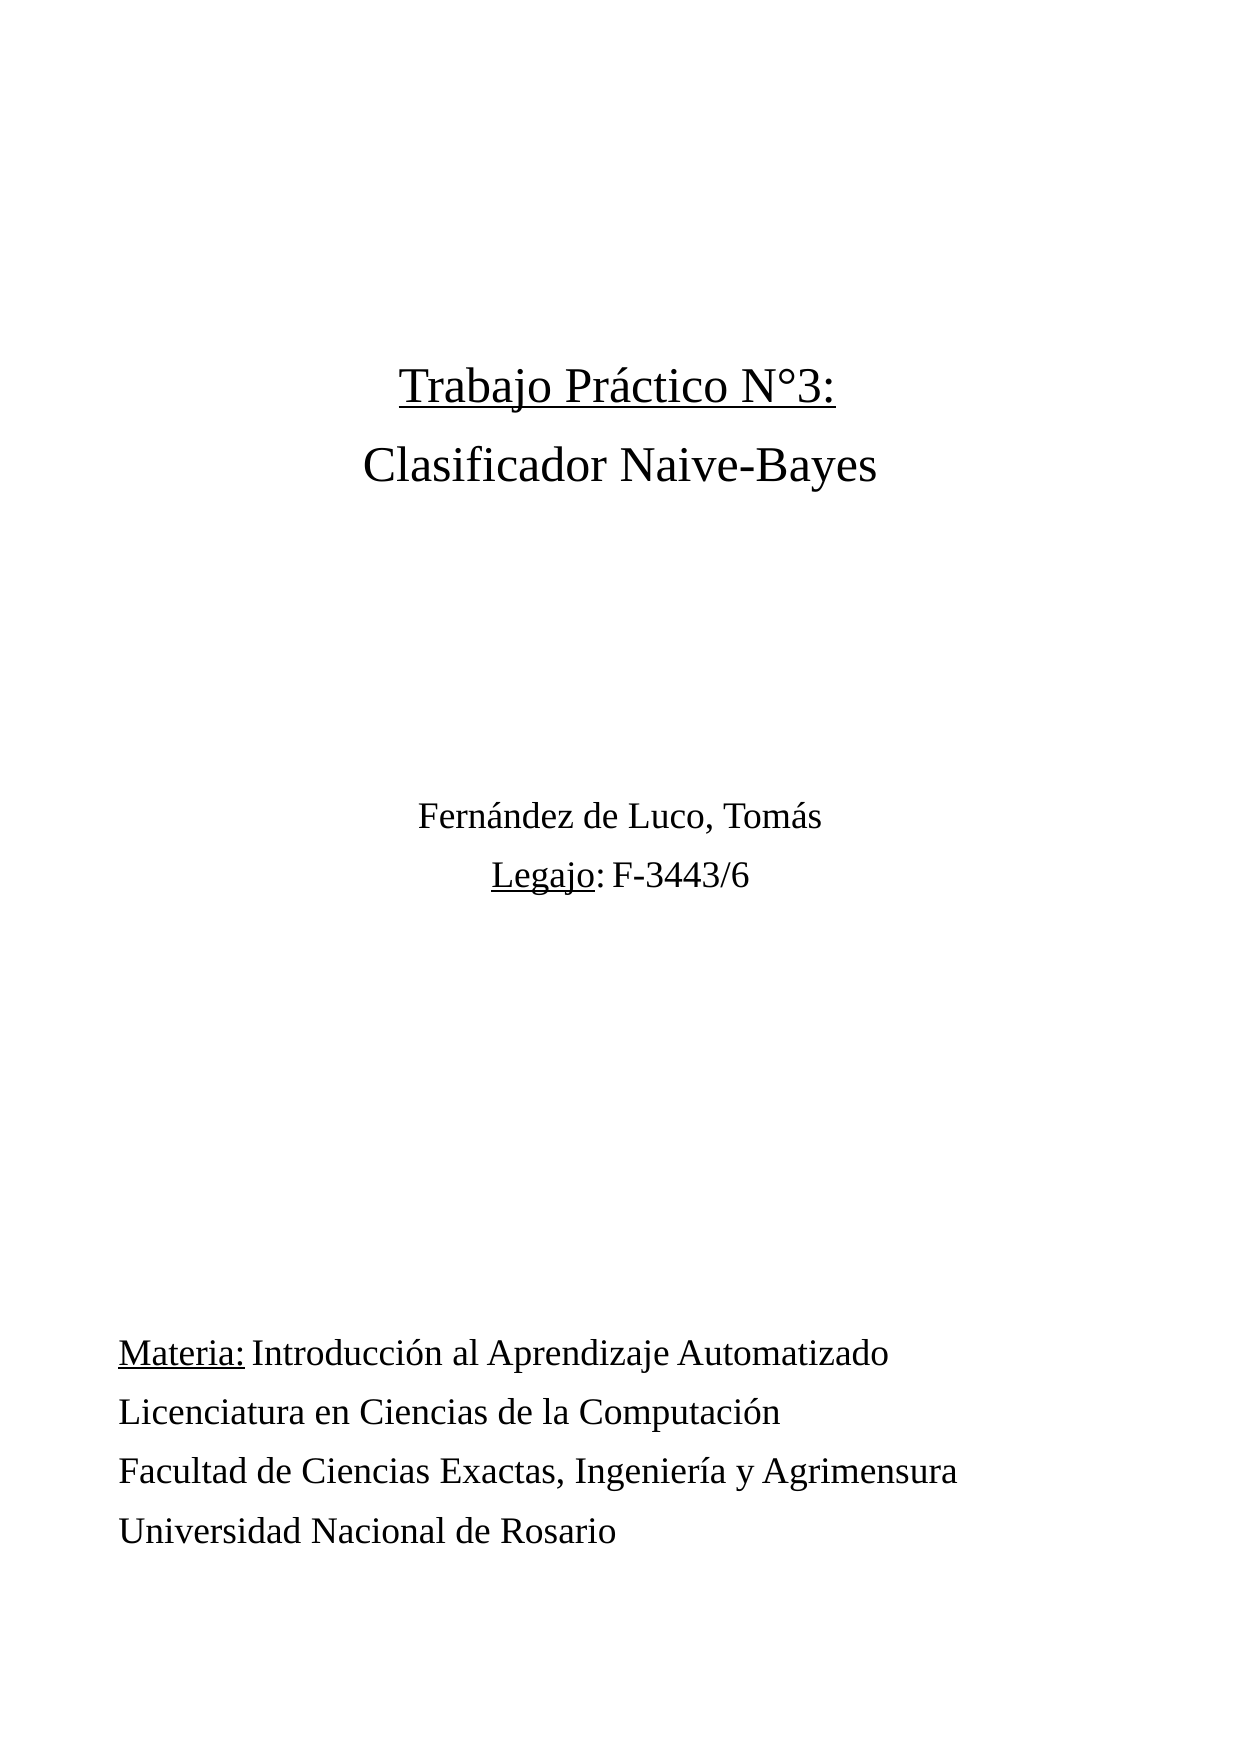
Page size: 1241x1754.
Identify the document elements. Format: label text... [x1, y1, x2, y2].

text Fernández de Luco, Tomás [118, 793, 1122, 836]
text Facultad de Ciencias Exactas, Ingeniería y Agrimensura [118, 1449, 1122, 1492]
text Legajo: F-3443/6 [118, 853, 1122, 896]
text Licenciatura en Ciencias de la Computación [118, 1389, 1122, 1432]
text Materia: Introducción al Aprendizaje Automatizado [118, 1330, 1122, 1373]
text Trabajo Práctico N°3: [118, 356, 1122, 413]
text Clasificador Naive-Bayes [118, 435, 1122, 493]
text Universidad Nacional de Rosario [118, 1508, 1122, 1551]
